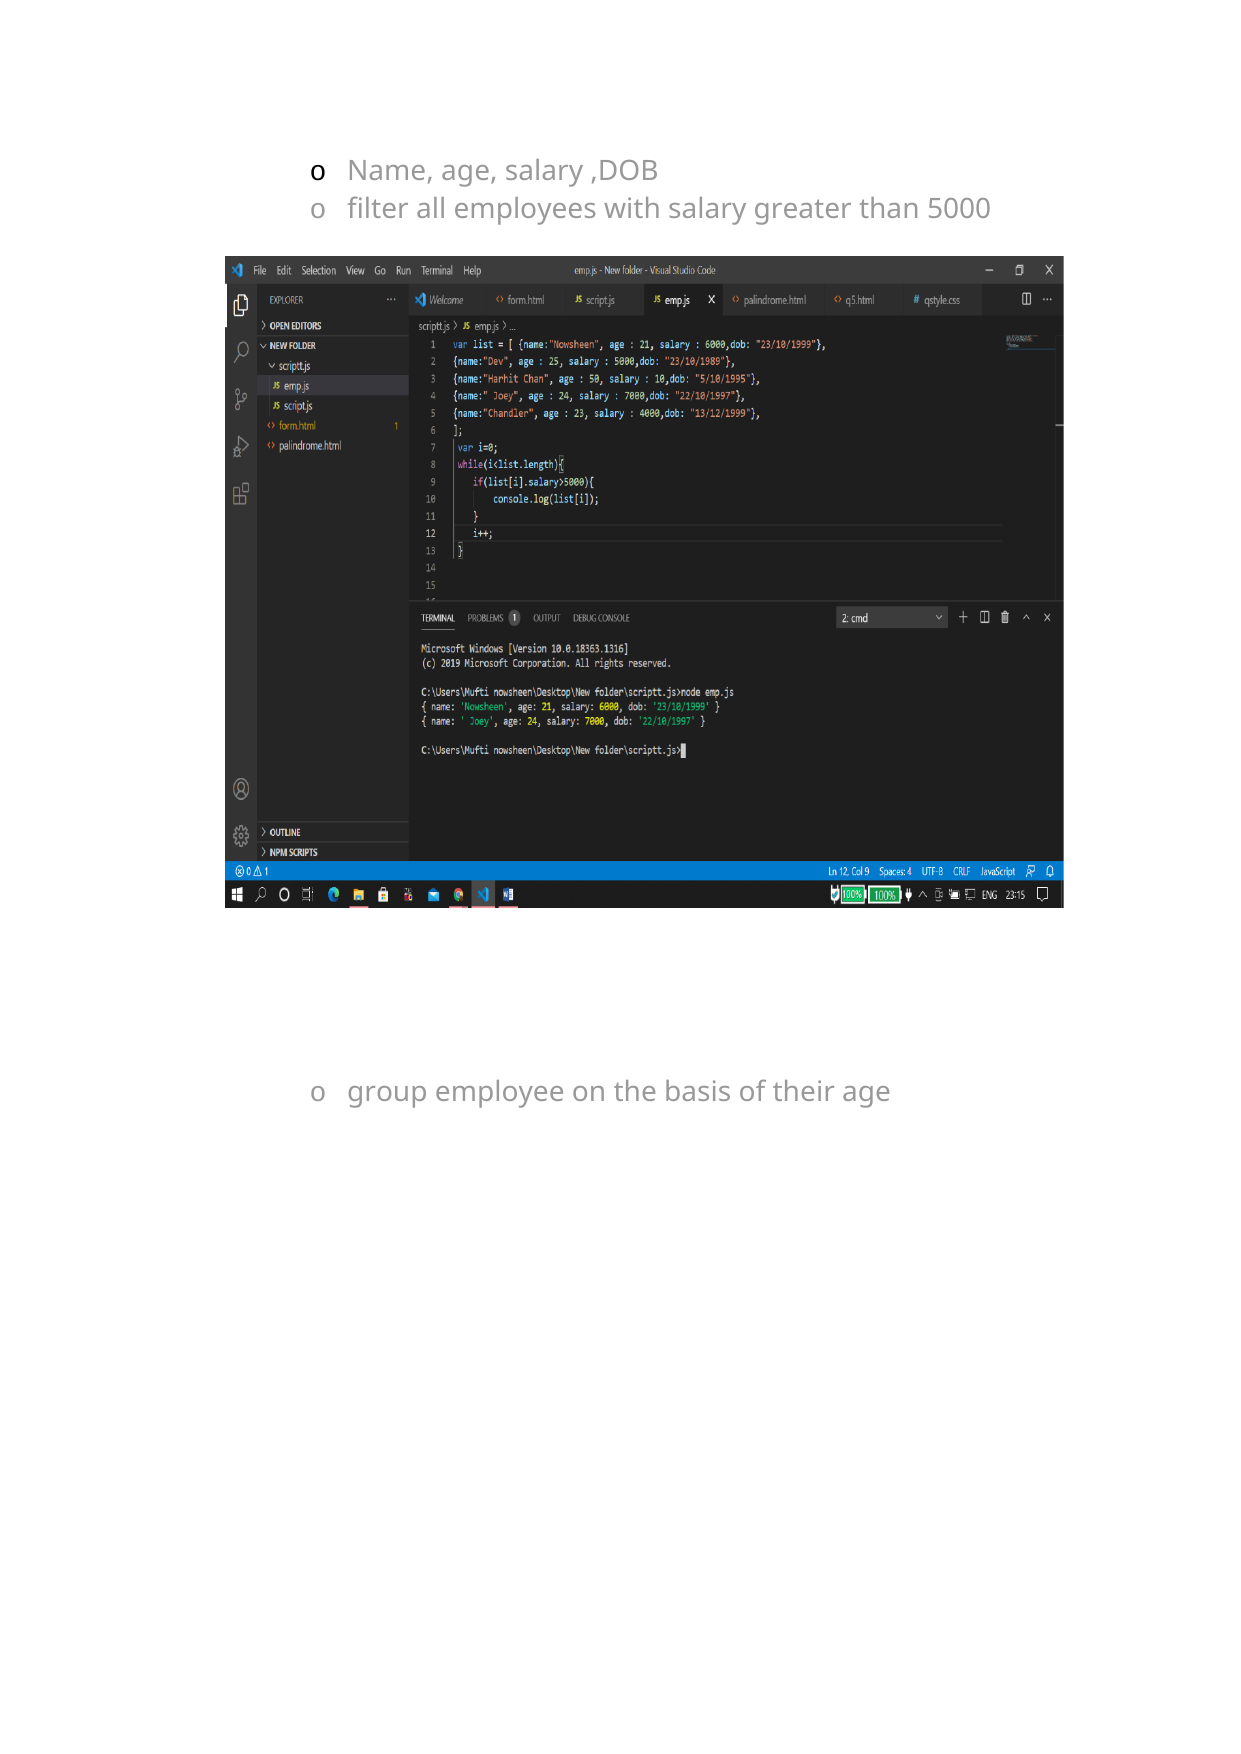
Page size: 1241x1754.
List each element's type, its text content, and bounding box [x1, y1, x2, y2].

picture [225, 256, 1064, 908]
table_header Exercise Prompt for amount, interest rate and no. of years and calculate simple interest. is palindrome string Area of circle Copy information of one object to another and log it to console. create a list of objects of Employee with info as follow : Name, age, salary ,DOB filter all employees with salary greater than 5000 group employee on the basis of their age fetch employees with salary less than 1000 and age greater than 20. Then give them an increment 5 times their salary. [150, 150, 1090, 1139]
